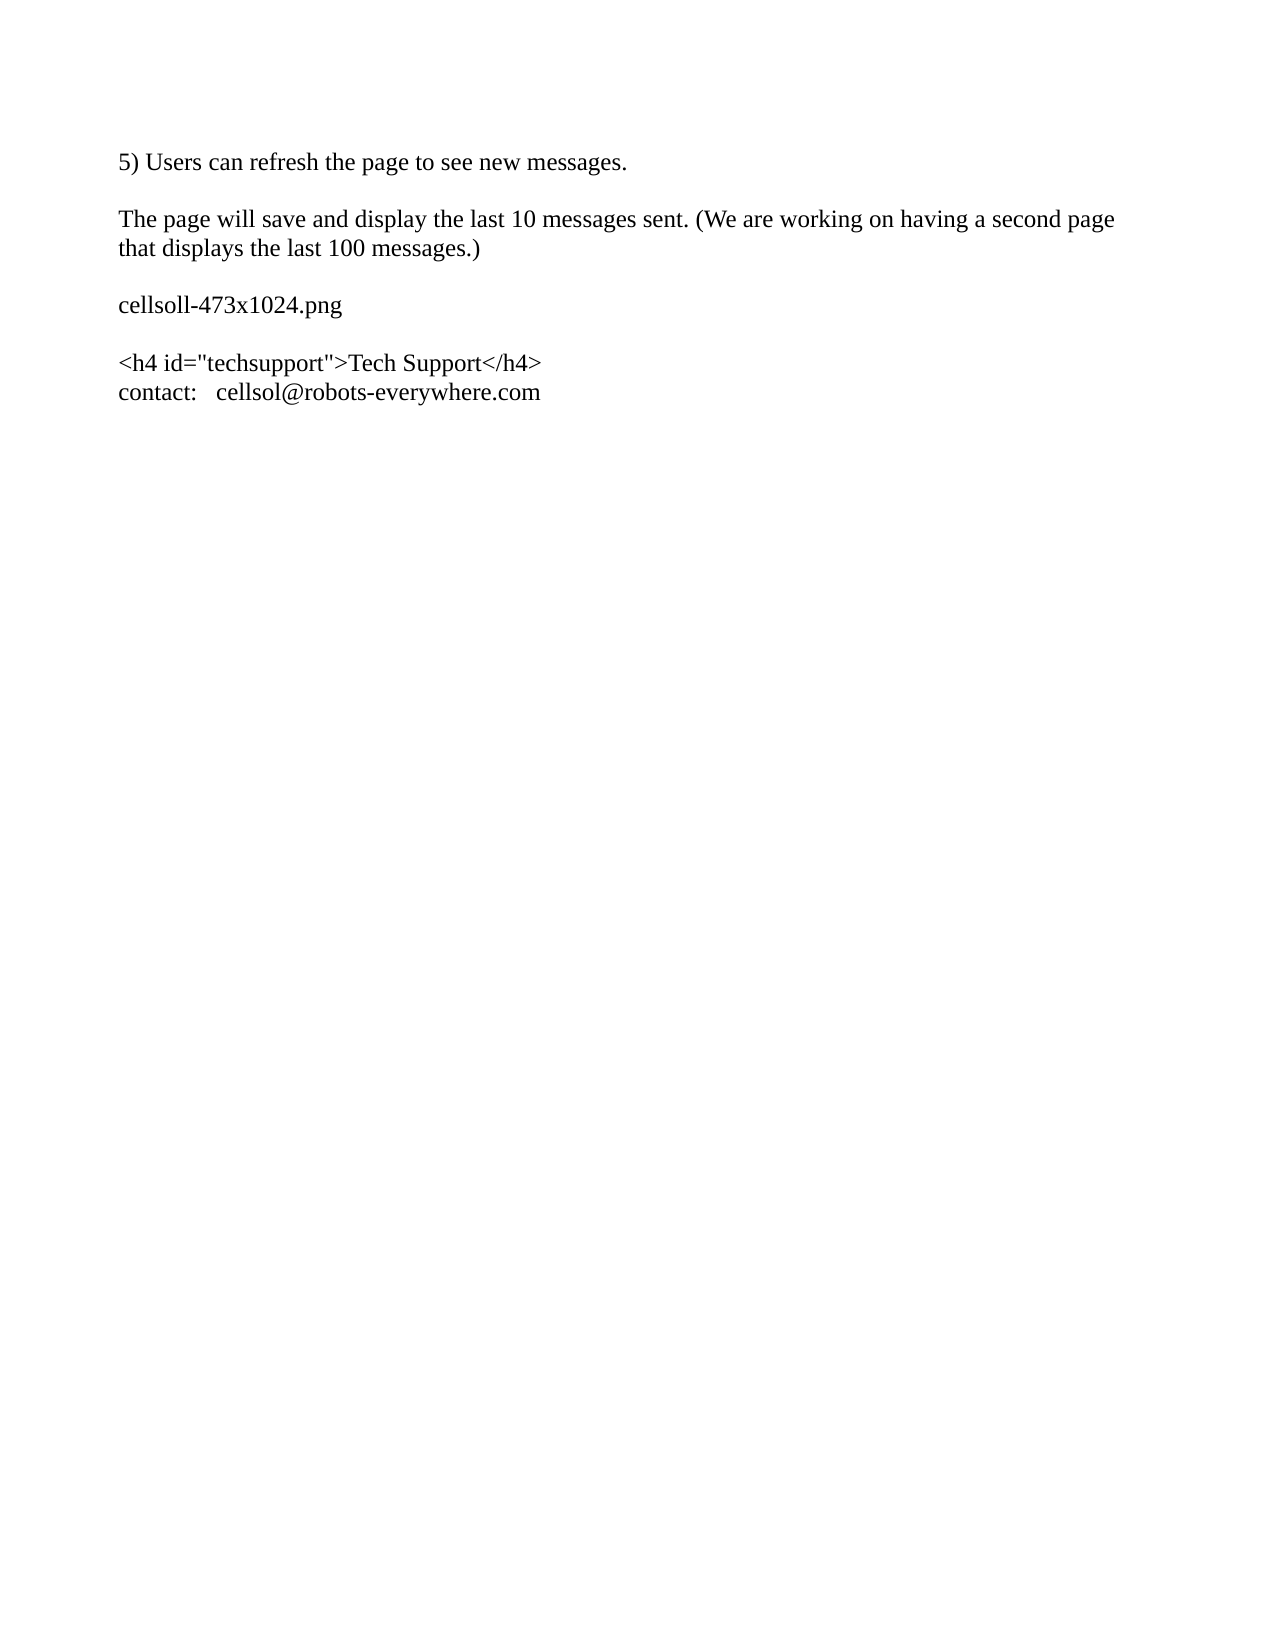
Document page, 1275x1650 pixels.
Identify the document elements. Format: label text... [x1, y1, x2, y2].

text contact: cellsol@robots-everywhere.com [118, 377, 1157, 406]
text The page will save and display the last 10 messages sent. (We are working on having a second page that displays the last 100 messages.) [118, 204, 1157, 262]
text 5) Users can refresh the page to see new messages. [118, 147, 1157, 176]
text <h4 id="techsupport">Tech Support</h4> [118, 348, 1157, 377]
text cellsoll-473x1024.png [118, 291, 1157, 319]
